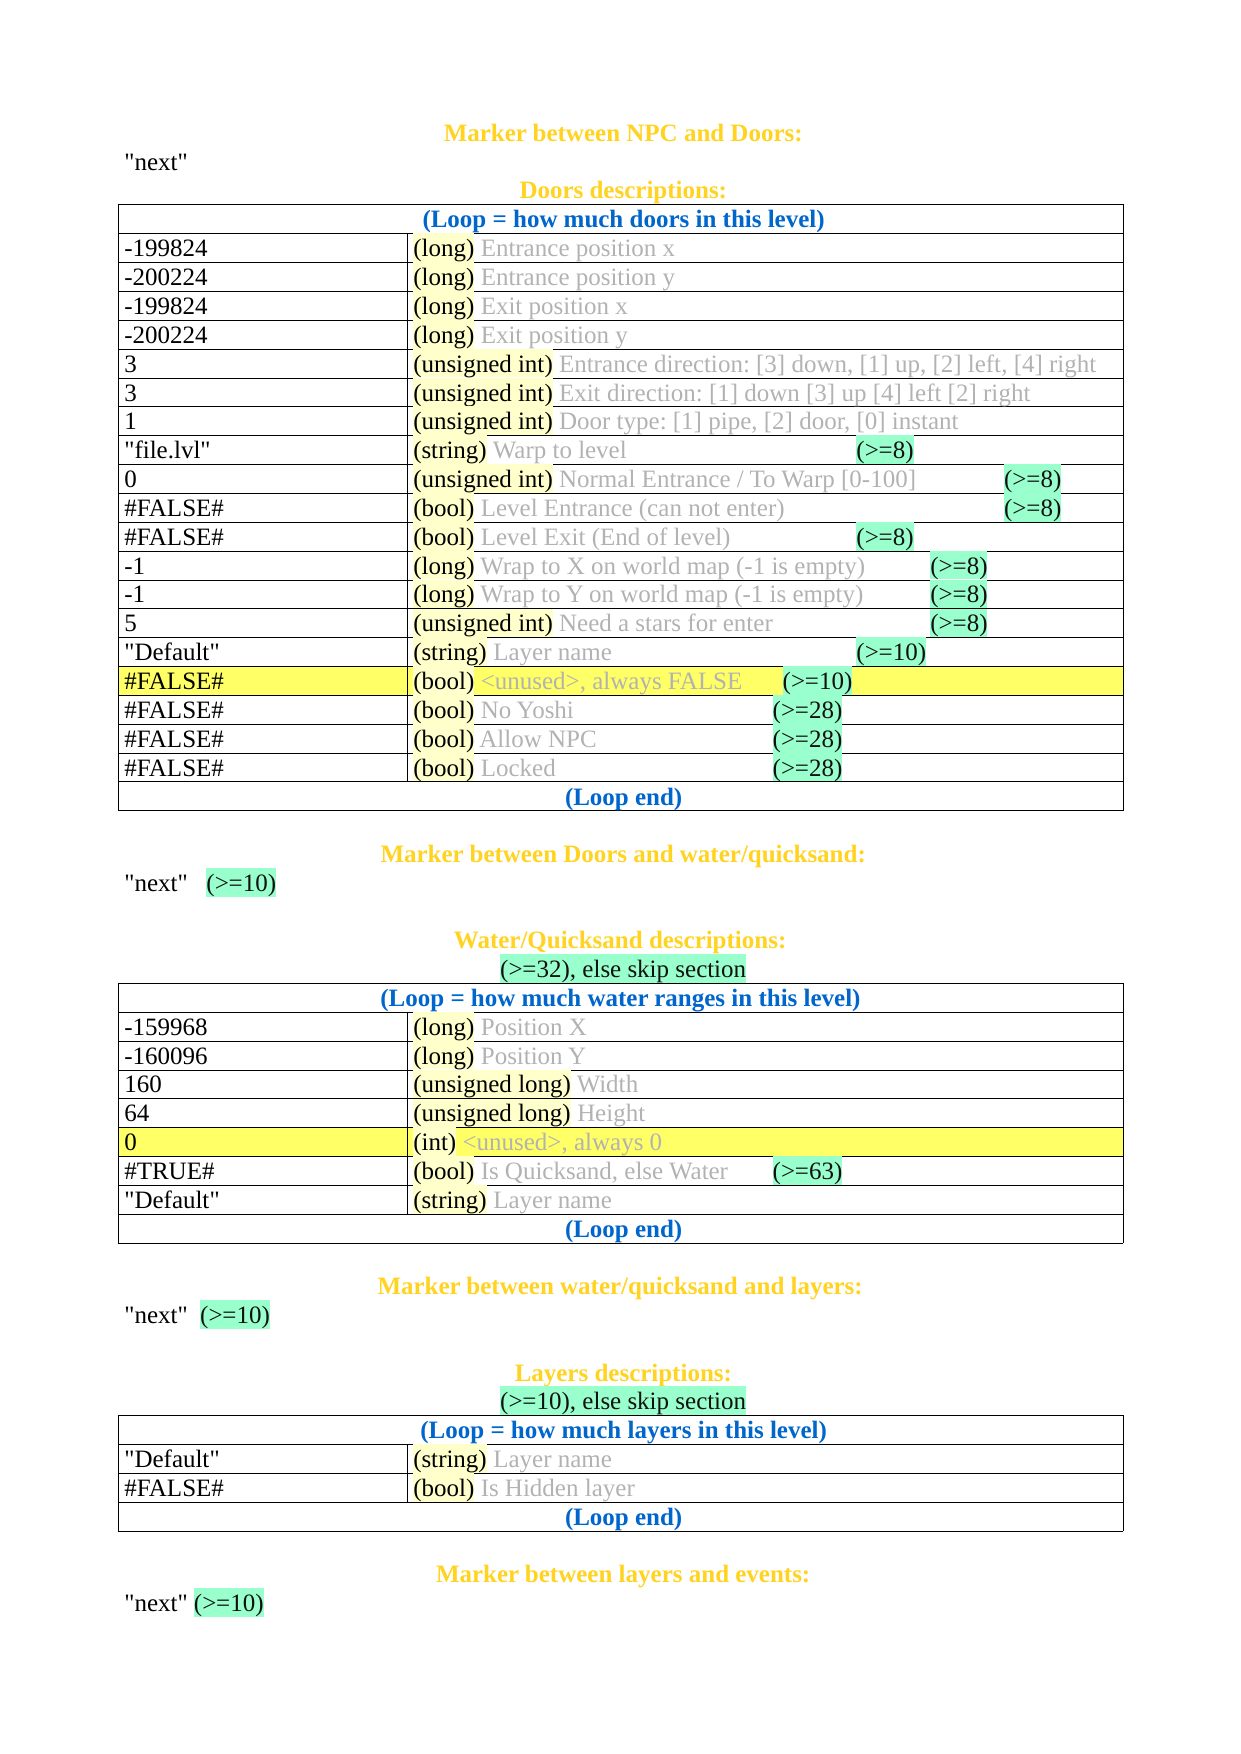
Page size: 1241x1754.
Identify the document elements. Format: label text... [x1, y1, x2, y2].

table_cell (bool) Level Entrance (can not enter) (>=8) [474, 494, 1004, 522]
table_cell (string) Warp to level (>=8) [487, 436, 856, 464]
table_cell (string) Warp to level (>=8) [914, 436, 1123, 464]
table_cell (bool) Locked (>=28) [842, 754, 1123, 781]
text Marker between NPC and Doors: [124, 118, 1122, 147]
table_cell 3 [119, 350, 407, 377]
table_cell (Loop end) [119, 782, 1123, 810]
table_cell -199824 [119, 234, 407, 262]
table_cell (unsigned int) Need a stars for enter (>=8) [553, 609, 930, 637]
text "next" (>=10) [270, 1300, 1122, 1329]
table_cell (bool) <unused>, always FALSE (>=10) [474, 667, 783, 695]
table_cell (unsigned long) Height [571, 1099, 1123, 1127]
table_header (Loop = how much water ranges in this level) [119, 984, 1123, 1012]
text Marker between Doors and water/quicksand: [124, 839, 1122, 868]
table_cell (long) Entrance position x [474, 234, 1123, 262]
text "next" (>=10) [124, 1588, 194, 1617]
table_cell (unsigned int) Normal Entrance / To Warp [0-100] (>=8) [553, 465, 1004, 493]
table_cell 64 [119, 1099, 407, 1127]
table_cell (bool) Locked (>=28) [474, 754, 773, 781]
table_cell (bool) Level Exit (End of level) (>=8) [914, 523, 1123, 551]
table_cell #FALSE# [119, 754, 407, 781]
table_cell (long) Entrance position y [474, 263, 1123, 291]
table_cell (long) Wrap to Y on world map (-1 is empty) (>=8) [987, 581, 1123, 608]
table_cell (unsigned int) Exit direction: [1] down [3] up [4] left [2] right [553, 379, 1123, 406]
table_cell (bool) Is Hidden layer [474, 1474, 1123, 1502]
table_cell (long) Wrap to X on world map (-1 is empty) (>=8) [474, 552, 930, 579]
table_cell (long) Exit position y [474, 321, 1123, 349]
table_cell (long) Exit position x [474, 292, 1123, 320]
table_cell (Loop end) [119, 1215, 1123, 1243]
table_cell -1 [119, 552, 407, 579]
table_cell -200224 [119, 263, 407, 291]
table_cell #FALSE# [119, 667, 407, 695]
table_header (Loop = how much doors in this level) [119, 205, 1123, 233]
table_cell "Default" [119, 1445, 407, 1473]
table_cell (string) Layer name (>=10) [926, 638, 1123, 666]
text "next" (>=10) [264, 1588, 1122, 1617]
table_cell (Loop end) [119, 1503, 1123, 1531]
text Water/Quicksand descriptions: (>=32), else skip section [124, 925, 1122, 983]
table_cell (unsigned int) Entrance direction: [3] down, [1] up, [2] left, [4] right [553, 350, 1123, 377]
table_cell (bool) No Yoshi (>=28) [842, 696, 1123, 724]
table_cell (bool) <unused>, always FALSE (>=10) [852, 667, 1123, 695]
table_cell #FALSE# [119, 1474, 407, 1502]
table_cell (unsigned int) Door type: [1] pipe, [2] door, [0] instant [553, 407, 1123, 435]
table_cell (bool) Is Quicksand, else Water (>=63) [842, 1157, 1123, 1185]
table_cell (long) Wrap to X on world map (-1 is empty) (>=8) [987, 552, 1123, 579]
text "next" (>=10) [124, 1300, 200, 1329]
table_cell (string) Layer name (>=10) [487, 638, 856, 666]
table_cell "Default" [119, 638, 407, 666]
table_cell (string) Layer name [487, 1186, 1123, 1214]
text "next" (>=10) [276, 868, 1122, 897]
table_cell (unsigned long) Width [571, 1071, 1123, 1098]
table_cell 0 [119, 465, 407, 493]
text Layers descriptions: (>=10), else skip section [124, 1358, 1122, 1415]
table_cell -159968 [119, 1013, 407, 1041]
table_cell (long) Position Y [474, 1042, 1123, 1069]
table_cell #FALSE# [119, 725, 407, 753]
table_cell (unsigned int) Need a stars for enter (>=8) [987, 609, 1123, 637]
table_cell (long) Wrap to Y on world map (-1 is empty) (>=8) [474, 581, 930, 608]
table_cell (unsigned int) Normal Entrance / To Warp [0-100] (>=8) [1061, 465, 1123, 493]
table_cell -200224 [119, 321, 407, 349]
table_cell (string) Layer name [487, 1445, 1123, 1473]
text Marker between layers and events: [124, 1559, 1122, 1588]
text "next" (>=10) [124, 868, 206, 897]
table_cell (int) <unused>, always 0 [456, 1128, 1123, 1156]
table_cell "Default" [119, 1186, 407, 1214]
table_cell (bool) Allow NPC (>=28) [474, 725, 773, 753]
text Marker between water/quicksand and layers: [118, 1271, 1122, 1300]
text "next" [124, 147, 1122, 176]
table_cell -160096 [119, 1042, 407, 1069]
table_cell #FALSE# [119, 696, 407, 724]
table_cell (long) Position X [474, 1013, 1123, 1041]
table_cell 1 [119, 407, 407, 435]
table_cell #FALSE# [119, 494, 407, 522]
table_cell (bool) Is Quicksand, else Water (>=63) [474, 1157, 773, 1185]
table_cell #FALSE# [119, 523, 407, 551]
table_cell -199824 [119, 292, 407, 320]
table_cell #TRUE# [119, 1157, 407, 1185]
table_cell 5 [119, 609, 407, 637]
table_cell 0 [119, 1128, 407, 1156]
text Doors descriptions: [124, 176, 1122, 204]
table_cell (bool) No Yoshi (>=28) [474, 696, 773, 724]
table_cell -1 [119, 581, 407, 608]
table_cell 160 [119, 1071, 407, 1098]
table_cell "file.lvl" [119, 436, 407, 464]
table_cell 3 [119, 379, 407, 406]
table_cell (bool) Level Entrance (can not enter) (>=8) [1061, 494, 1123, 522]
table_header (Loop = how much layers in this level) [119, 1416, 1123, 1444]
table_cell (bool) Level Exit (End of level) (>=8) [474, 523, 856, 551]
table_cell (bool) Allow NPC (>=28) [842, 725, 1123, 753]
